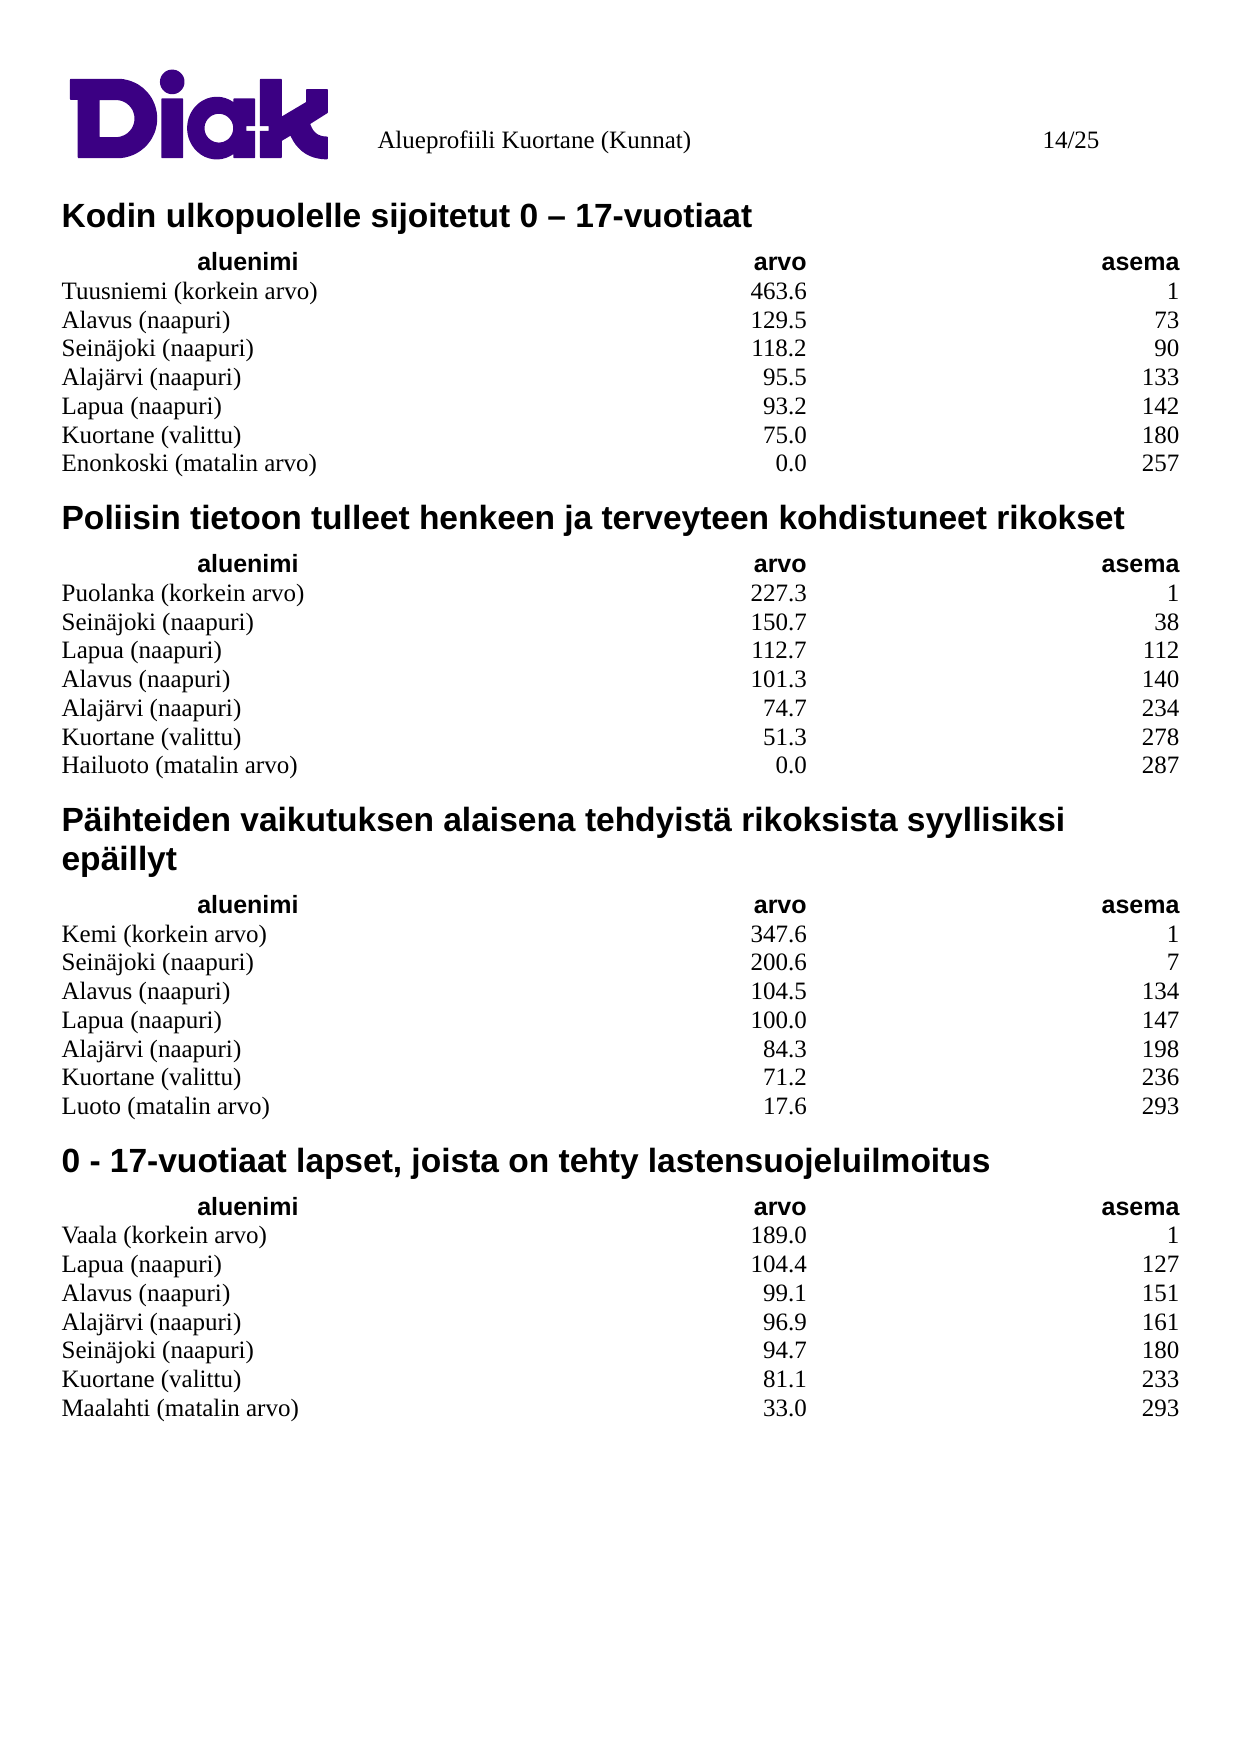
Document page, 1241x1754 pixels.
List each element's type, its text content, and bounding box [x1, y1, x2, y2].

table_cell 99.1 [434, 1278, 806, 1307]
table_cell 180 [806, 1336, 1179, 1364]
table_cell 74.7 [434, 693, 806, 722]
table_cell 127 [806, 1249, 1179, 1278]
table_header aluenimi [61, 549, 434, 578]
table_header asema [806, 549, 1179, 578]
table_cell Lapua (naapuri) [61, 391, 434, 420]
table_header aluenimi [61, 247, 434, 276]
table_cell Alajärvi (naapuri) [61, 693, 434, 722]
table_cell 33.0 [434, 1393, 806, 1422]
table_cell 257 [806, 449, 1179, 477]
table_cell Seinäjoki (naapuri) [61, 334, 434, 362]
table_cell 71.2 [434, 1063, 806, 1091]
table_header asema [806, 1192, 1179, 1221]
table_cell 95.5 [434, 362, 806, 391]
table_cell 347.6 [434, 919, 806, 947]
table_cell 236 [806, 1063, 1179, 1091]
table_cell 1 [806, 578, 1179, 607]
table_cell 293 [806, 1393, 1179, 1422]
table_cell 118.2 [434, 334, 806, 362]
table_cell Lapua (naapuri) [61, 1249, 434, 1278]
table_cell 147 [806, 1005, 1179, 1034]
table_cell 38 [806, 607, 1179, 636]
subtitle Kodin ulkopuolelle sijoitetut 0 – 17-vuotiaat [61, 196, 1179, 235]
table_cell 84.3 [434, 1034, 806, 1062]
table_header aluenimi [61, 1192, 434, 1221]
table_cell 134 [806, 976, 1179, 1005]
table_cell Alavus (naapuri) [61, 664, 434, 693]
table_cell Kemi (korkein arvo) [61, 919, 434, 947]
table_cell Kuortane (valittu) [61, 1063, 434, 1091]
table_cell 112.7 [434, 636, 806, 664]
table_cell 1 [806, 1221, 1179, 1249]
table_cell Alajärvi (naapuri) [61, 1034, 434, 1062]
table_cell 198 [806, 1034, 1179, 1062]
table_cell Alajärvi (naapuri) [61, 1307, 434, 1336]
table_cell Seinäjoki (naapuri) [61, 1336, 434, 1364]
table_header asema [806, 247, 1179, 276]
table_cell 150.7 [434, 607, 806, 636]
table_cell 287 [806, 751, 1179, 779]
table_cell 81.1 [434, 1364, 806, 1393]
table_cell 100.0 [434, 1005, 806, 1034]
table_header aluenimi [61, 890, 434, 919]
table_cell 233 [806, 1364, 1179, 1393]
table_cell 51.3 [434, 722, 806, 751]
table_cell 189.0 [434, 1221, 806, 1249]
table_cell Alajärvi (naapuri) [61, 362, 434, 391]
table_cell Kuortane (valittu) [61, 1364, 434, 1393]
table_cell Alavus (naapuri) [61, 305, 434, 333]
table_cell Vaala (korkein arvo) [61, 1221, 434, 1249]
table_cell 180 [806, 420, 1179, 448]
table_cell 96.9 [434, 1307, 806, 1336]
table_cell 151 [806, 1278, 1179, 1307]
table_header arvo [434, 890, 806, 919]
table_cell 7 [806, 948, 1179, 976]
table_cell 142 [806, 391, 1179, 420]
table_cell Lapua (naapuri) [61, 636, 434, 664]
table_cell 200.6 [434, 948, 806, 976]
table_cell Lapua (naapuri) [61, 1005, 434, 1034]
table_header arvo [434, 1192, 806, 1221]
table_cell 1 [806, 276, 1179, 305]
table_header arvo [434, 549, 806, 578]
table_cell Maalahti (matalin arvo) [61, 1393, 434, 1422]
table_cell Puolanka (korkein arvo) [61, 578, 434, 607]
subtitle 0 - 17-vuotiaat lapset, joista on tehty lastensuojeluilmoitus [61, 1141, 1179, 1179]
table_cell Seinäjoki (naapuri) [61, 948, 434, 976]
table_cell Seinäjoki (naapuri) [61, 607, 434, 636]
table_cell Kuortane (valittu) [61, 420, 434, 448]
table_cell 293 [806, 1091, 1179, 1120]
table_cell 104.5 [434, 976, 806, 1005]
table_cell 234 [806, 693, 1179, 722]
table_cell 161 [806, 1307, 1179, 1336]
table_cell 93.2 [434, 391, 806, 420]
subtitle Päihteiden vaikutuksen alaisena tehdyistä rikoksista syyllisiksi epäillyt [61, 800, 1179, 877]
table_cell 17.6 [434, 1091, 806, 1120]
table_cell 0.0 [434, 751, 806, 779]
table_cell 94.7 [434, 1336, 806, 1364]
table_cell Kuortane (valittu) [61, 722, 434, 751]
table_cell 133 [806, 362, 1179, 391]
table_cell 90 [806, 334, 1179, 362]
table_cell Hailuoto (matalin arvo) [61, 751, 434, 779]
table_cell 73 [806, 305, 1179, 333]
table_cell 227.3 [434, 578, 806, 607]
table_cell Enonkoski (matalin arvo) [61, 449, 434, 477]
table_cell 0.0 [434, 449, 806, 477]
table_cell Luoto (matalin arvo) [61, 1091, 434, 1120]
table_cell Alavus (naapuri) [61, 1278, 434, 1307]
table_cell 140 [806, 664, 1179, 693]
table_cell 75.0 [434, 420, 806, 448]
table_cell 129.5 [434, 305, 806, 333]
table_cell Alavus (naapuri) [61, 976, 434, 1005]
table_cell Tuusniemi (korkein arvo) [61, 276, 434, 305]
subtitle Poliisin tietoon tulleet henkeen ja terveyteen kohdistuneet rikokset [61, 498, 1179, 537]
table_cell 101.3 [434, 664, 806, 693]
table_cell 112 [806, 636, 1179, 664]
table_cell 278 [806, 722, 1179, 751]
table_header asema [806, 890, 1179, 919]
table_header arvo [434, 247, 806, 276]
table_cell 463.6 [434, 276, 806, 305]
table_cell 104.4 [434, 1249, 806, 1278]
table_cell 1 [806, 919, 1179, 947]
